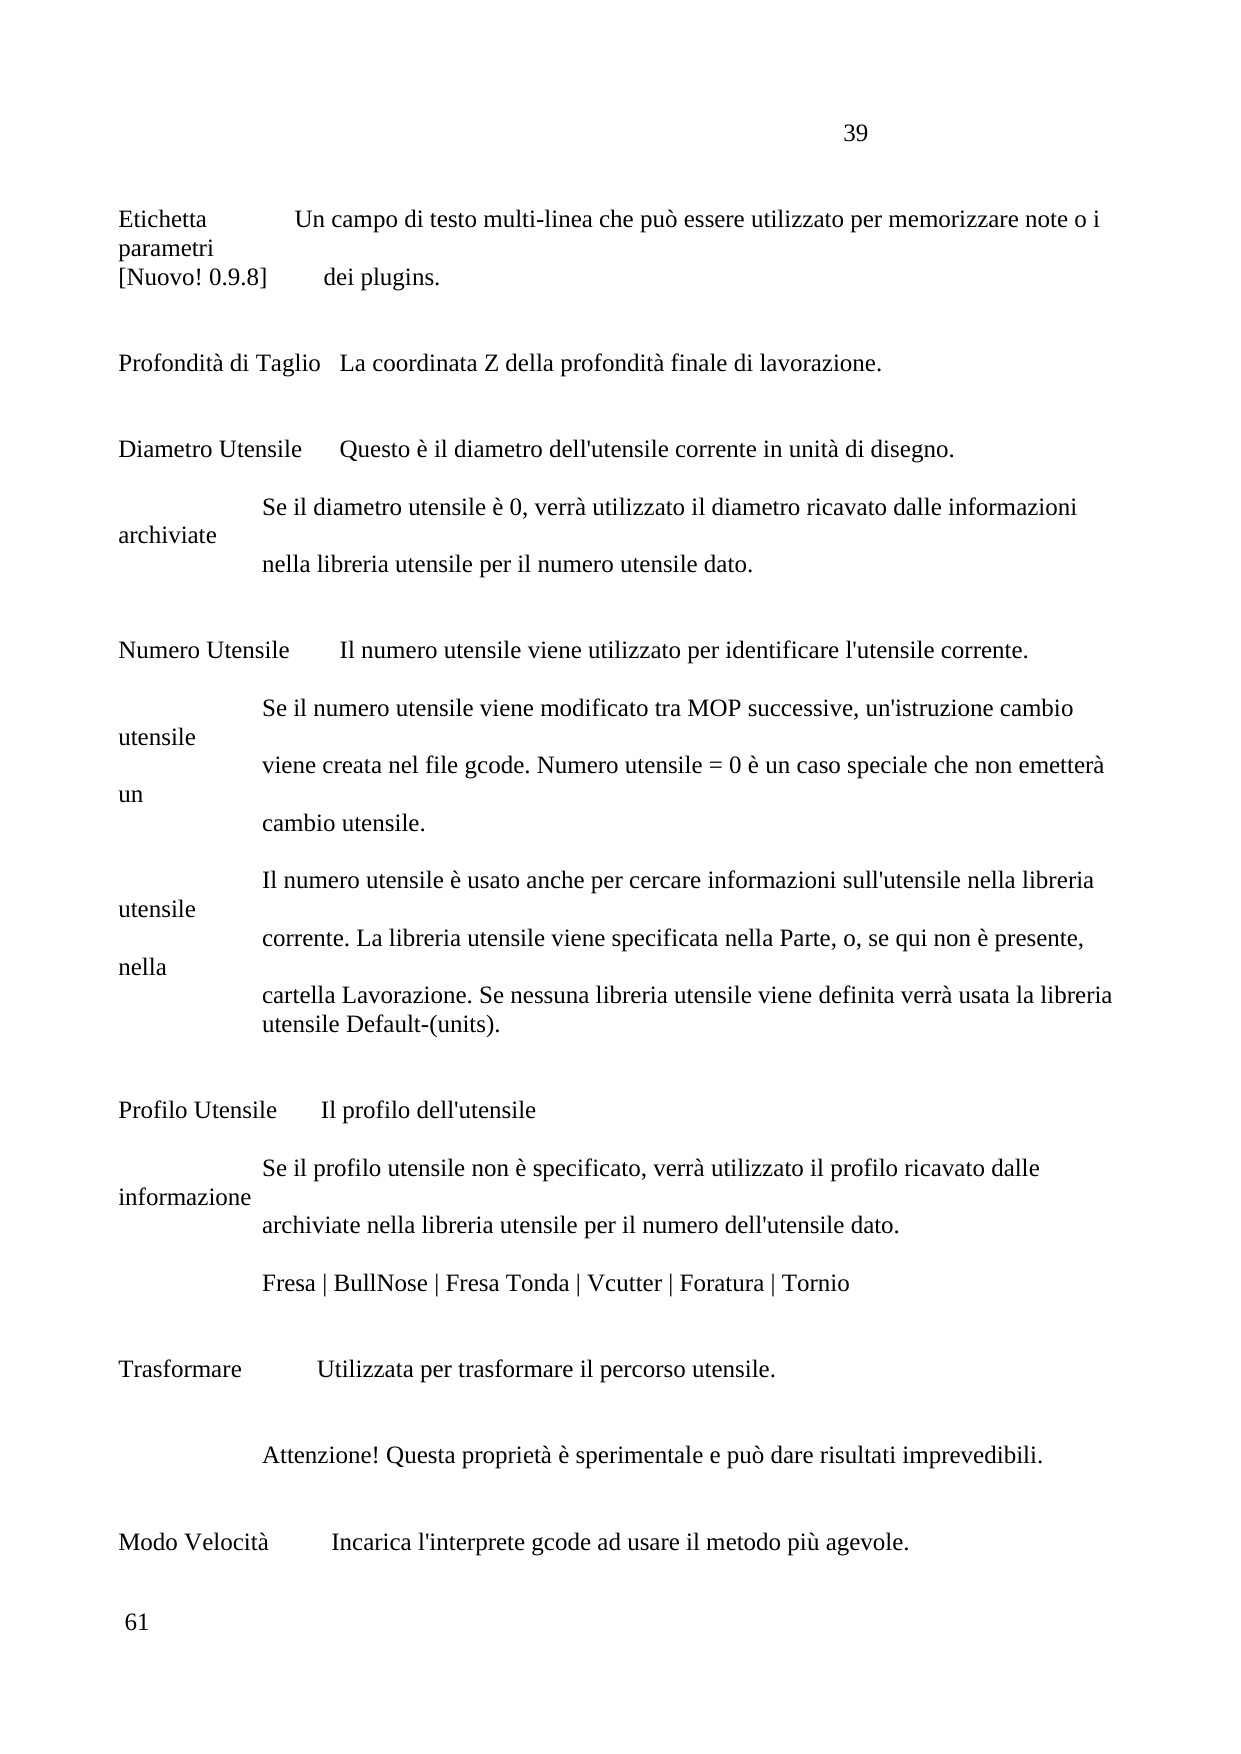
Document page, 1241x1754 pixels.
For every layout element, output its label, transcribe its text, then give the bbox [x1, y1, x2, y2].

text [Nuovo! 0.9.8] dei plugins. [118, 262, 1122, 291]
text Modo Velocità Incarica l'interprete gcode ad usare il metodo più agevole. [118, 1527, 1122, 1556]
text Attenzione! Questa proprietà è sperimentale e può dare risultati imprevedibili. [118, 1441, 1122, 1469]
text Diametro Utensile Questo è il diametro dell'utensile corrente in unità di disegno. [118, 434, 1122, 463]
text Se il profilo utensile non è specificato, verrà utilizzato il profilo ricavato dalle informazione [118, 1153, 1122, 1211]
text Il numero utensile è usato anche per cercare informazioni sull'utensile nella libreria utensile [118, 866, 1122, 923]
text Etichetta Un campo di testo multi-linea che può essere utilizzato per memorizzare note o i parametri [118, 204, 1122, 262]
text nella libreria utensile per il numero utensile dato. [118, 549, 1122, 578]
text Profondità di Taglio La coordinata Z della profondità finale di lavorazione. [118, 348, 1122, 377]
text cartella Lavorazione. Se nessuna libreria utensile viene definita verrà usata la libreria [118, 981, 1122, 1009]
text viene creata nel file gcode. Numero utensile = 0 è un caso speciale che non emetterà un [118, 751, 1122, 808]
text Fresa | BullNose | Fresa Tonda | Vcutter | Foratura | Tornio [118, 1268, 1122, 1297]
text 39 [118, 118, 1122, 147]
text Se il diametro utensile è 0, verrà utilizzato il diametro ricavato dalle informazioni archiviate [118, 492, 1122, 549]
text archiviate nella libreria utensile per il numero dell'utensile dato. [118, 1211, 1122, 1239]
text cambio utensile. [118, 808, 1122, 837]
text Se il numero utensile viene modificato tra MOP successive, un'istruzione cambio utensile [118, 693, 1122, 751]
text Profilo Utensile Il profilo dell'utensile [118, 1096, 1122, 1124]
text Numero Utensile Il numero utensile viene utilizzato per identificare l'utensile corrente. [118, 636, 1122, 664]
text Trasformare Utilizzata per trasformare il percorso utensile. [118, 1354, 1122, 1383]
text corrente. La libreria utensile viene specificata nella Parte, o, se qui non è presente, nella [118, 923, 1122, 981]
text utensile Default-(units). [118, 1009, 1122, 1038]
